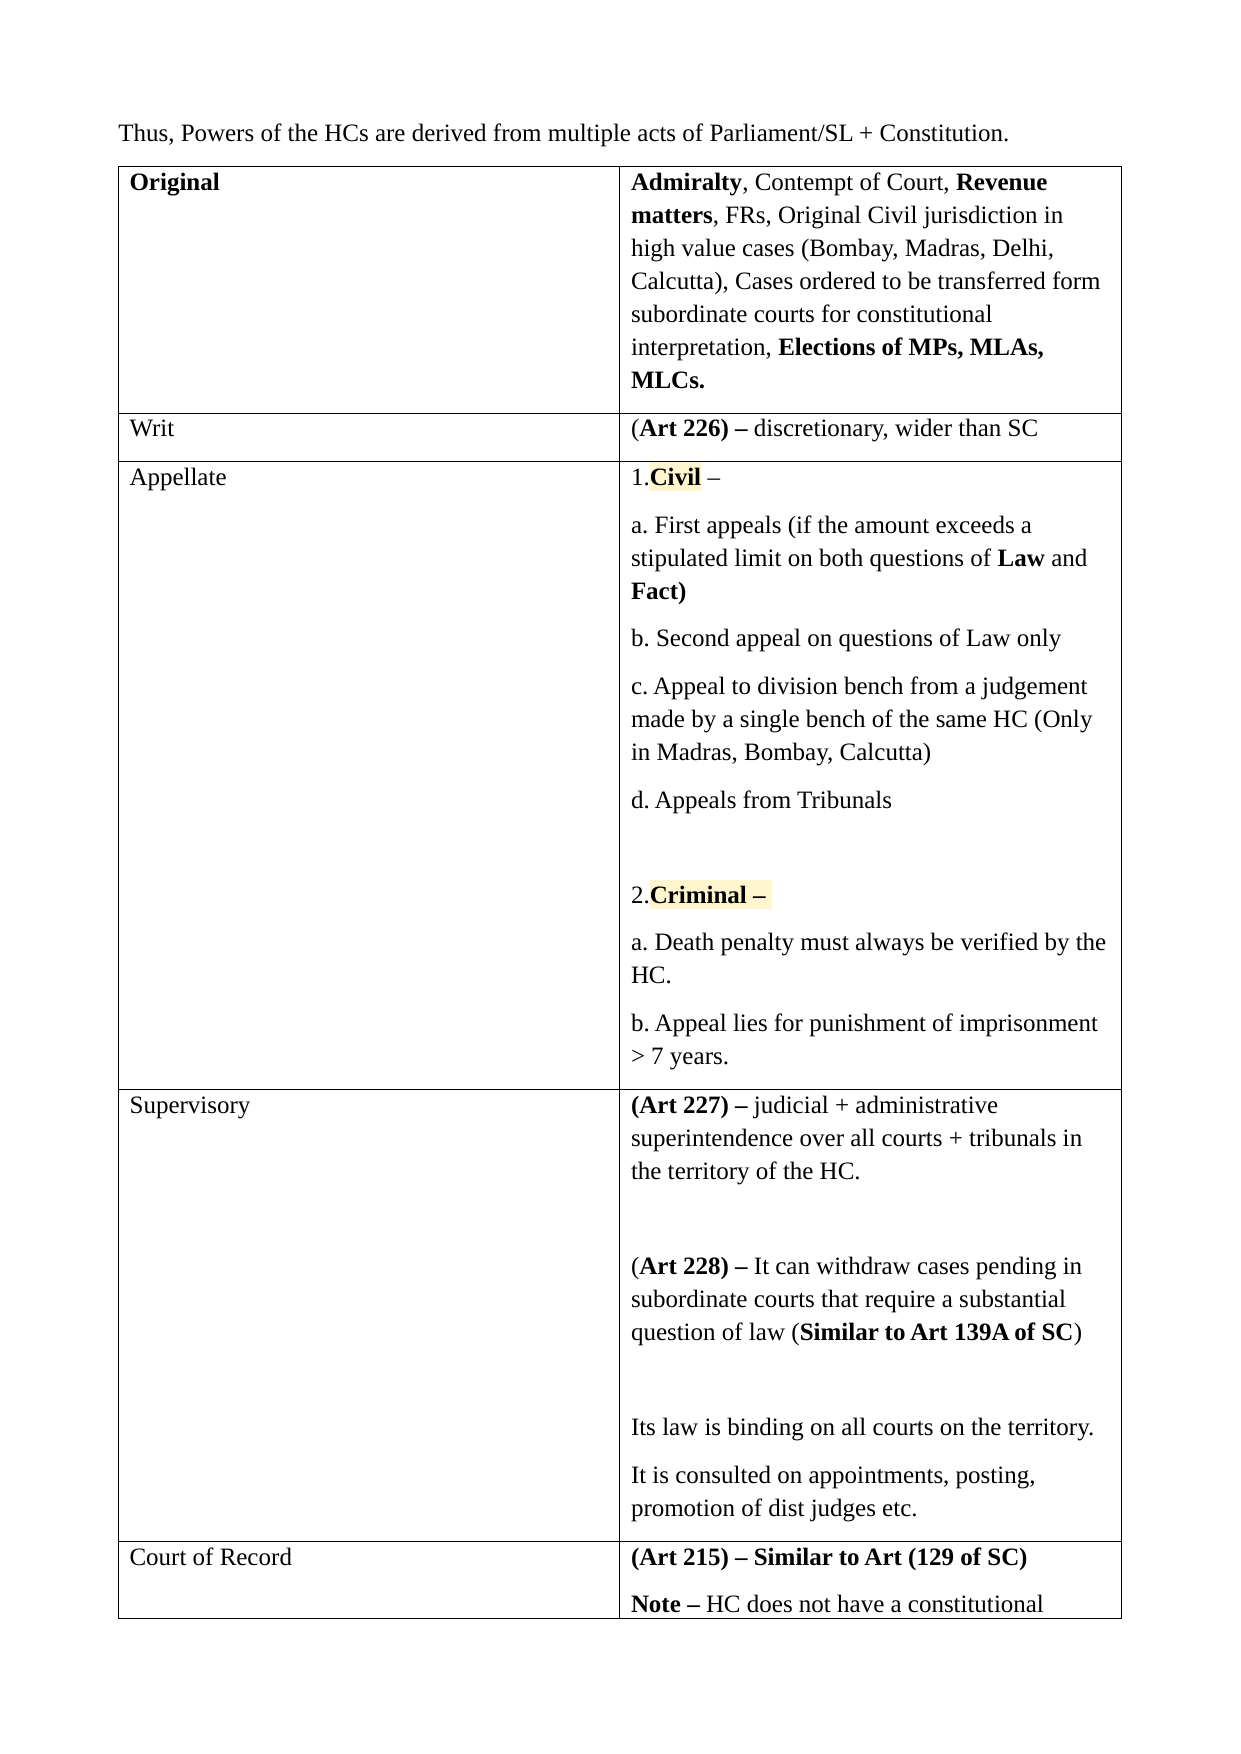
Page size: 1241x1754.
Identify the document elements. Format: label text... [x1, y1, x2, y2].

table_cell Supervisory [119, 1090, 619, 1541]
table_header Admiralty, Contempt of Court, Revenue matters, FRs, Original Civil jurisdiction in high value cases (Bombay, Madras, Delhi, Calcutta), Cases ordered to be transferred form subordinate courts for constitutional interpretation, Elections of MPs, MLAs, MLCs. [620, 167, 1121, 412]
text Thus, Powers of the HCs are derived from multiple acts of Parliament/SL + Constitution. [118, 118, 1122, 147]
table_cell (Art 226) – discretionary, wider than SC [620, 414, 1121, 461]
table_cell Writ [119, 414, 619, 461]
table_cell Court of Record [119, 1542, 619, 1618]
table_header Original [119, 167, 619, 412]
table_cell (Art 215) – Similar to Art (129 of SC) Note – HC does not have a constitutional [620, 1542, 1121, 1618]
table_cell (Art 227) – judicial + administrative superintendence over all courts + tribunals in the territory of the HC. (Art 228) – It can withdraw cases pending in subordinate courts that require a substantial question of law (Similar to Art 139A of SC) Its law is binding on all courts on the territory. It is consulted on appointments, posting, promotion of dist judges etc. [620, 1090, 1121, 1541]
table_cell Appellate [119, 462, 619, 1089]
table_cell 1.Civil – a. First appeals (if the amount exceeds a stipulated limit on both questions of Law and Fact) b. Second appeal on questions of Law only c. Appeal to division bench from a judgement made by a single bench of the same HC (Only in Madras, Bombay, Calcutta) d. Appeals from Tribunals 2.Criminal – a. Death penalty must always be verified by the HC. b. Appeal lies for punishment of imprisonment > 7 years. [620, 462, 1121, 1089]
